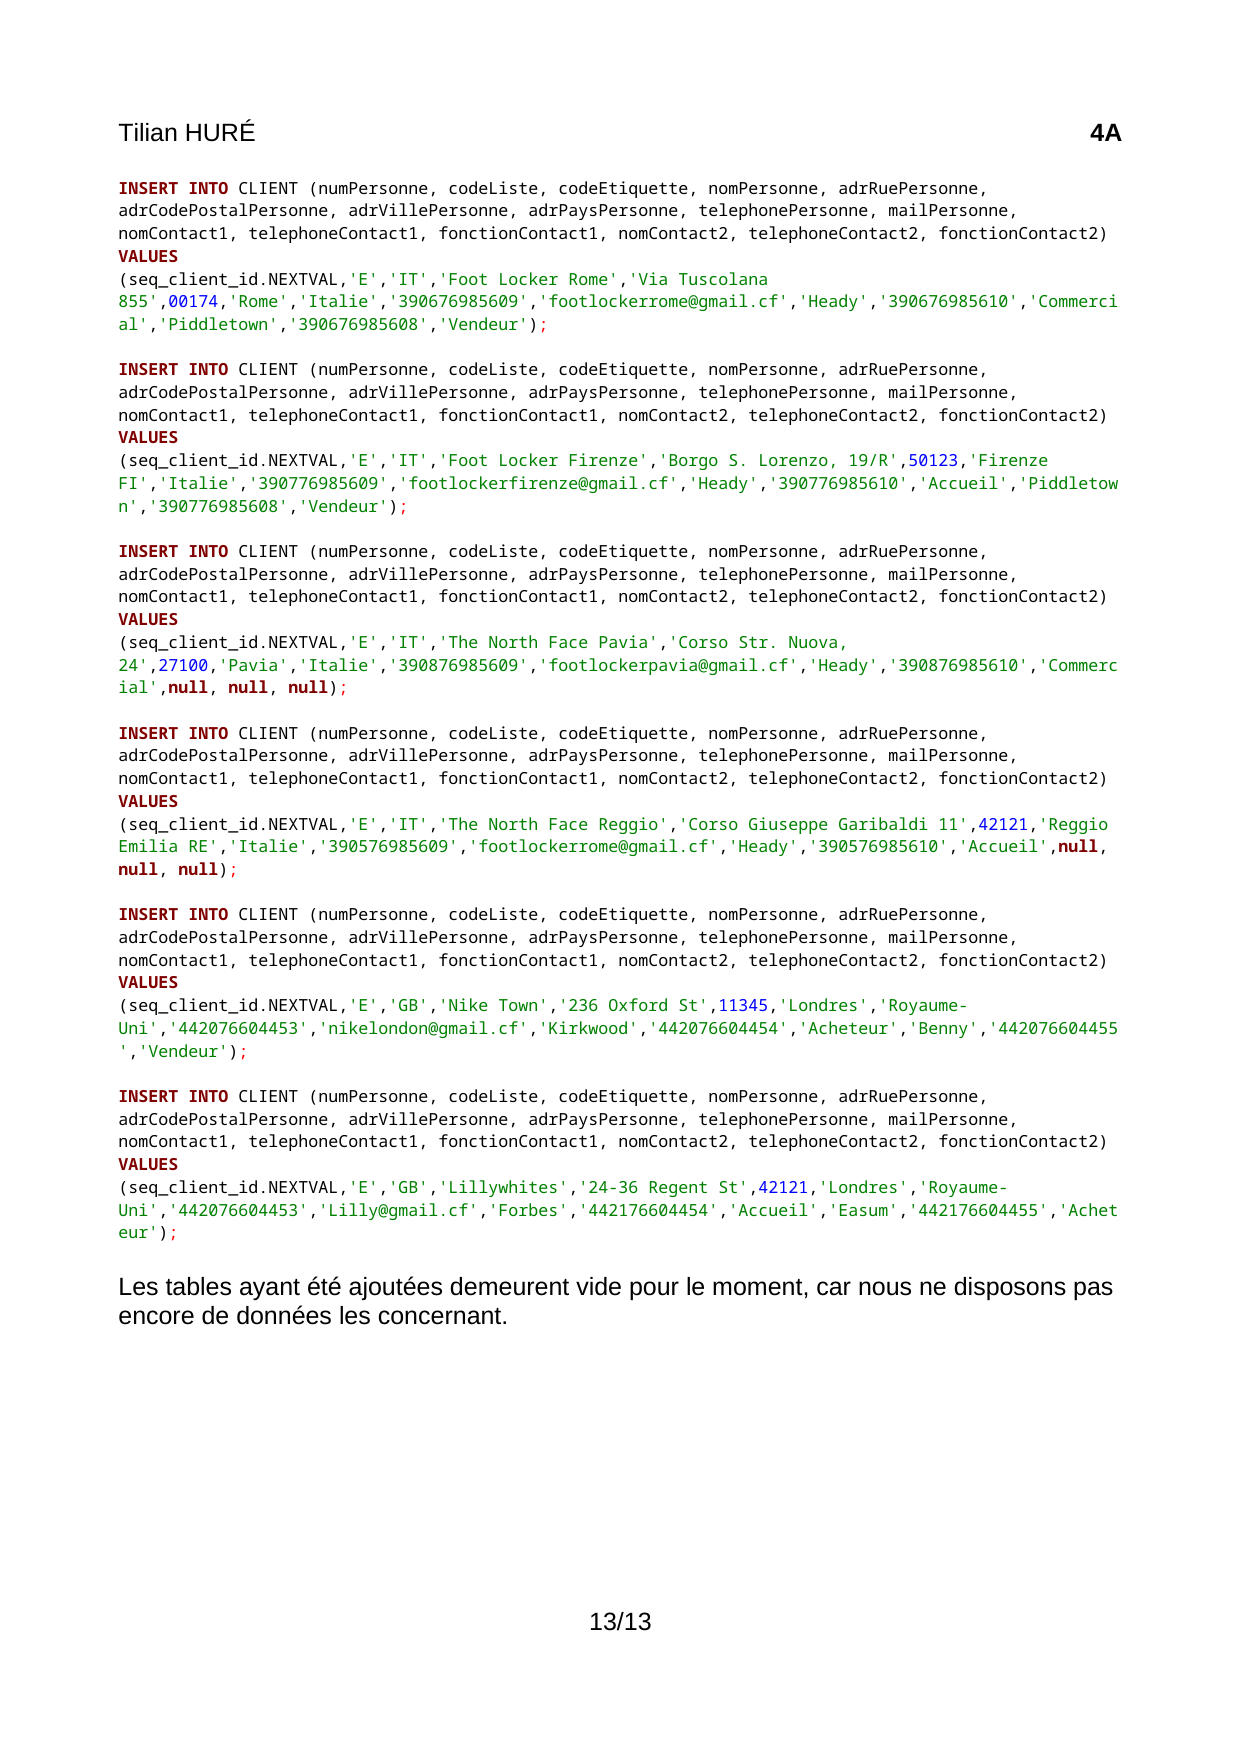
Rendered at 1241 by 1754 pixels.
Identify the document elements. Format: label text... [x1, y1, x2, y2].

text INSERT INTO CLIENT (numPersonne, codeListe, codeEtiquette, nomPersonne, adrRuePersonne, adrCodePostalPersonne, adrVillePersonne, adrPaysPersonne, telephonePersonne, mailPersonne, nomContact1, telephoneContact1, fonctionContact1, nomContact2, telephoneContact2, fonctionContact2) VALUES [118, 176, 1122, 267]
text INSERT INTO CLIENT (numPersonne, codeListe, codeEtiquette, nomPersonne, adrRuePersonne, adrCodePostalPersonne, adrVillePersonne, adrPaysPersonne, telephonePersonne, mailPersonne, nomContact1, telephoneContact1, fonctionContact1, nomContact2, telephoneContact2, fonctionContact2) VALUES [118, 358, 1122, 449]
text INSERT INTO CLIENT (numPersonne, codeListe, codeEtiquette, nomPersonne, adrRuePersonne, adrCodePostalPersonne, adrVillePersonne, adrPaysPersonne, telephonePersonne, mailPersonne, nomContact1, telephoneContact1, fonctionContact1, nomContact2, telephoneContact2, fonctionContact2) VALUES [118, 1085, 1122, 1176]
text (seq_client_id.NEXTVAL,'E','IT','Foot Locker Rome','Via Tuscolana 855',00174,'Rome','Italie','390676985609','footlockerrome@gmail.cf','Heady','390676985610','Commercial','Piddletown','390676985608','Vendeur'); [118, 267, 1122, 335]
text INSERT INTO CLIENT (numPersonne, codeListe, codeEtiquette, nomPersonne, adrRuePersonne, adrCodePostalPersonne, adrVillePersonne, adrPaysPersonne, telephonePersonne, mailPersonne, nomContact1, telephoneContact1, fonctionContact1, nomContact2, telephoneContact2, fonctionContact2) VALUES [118, 903, 1122, 994]
text (seq_client_id.NEXTVAL,'E','IT','Foot Locker Firenze','Borgo S. Lorenzo, 19/R',50123,'Firenze FI','Italie','390776985609','footlockerfirenze@gmail.cf','Heady','390776985610','Accueil','Piddletown','390776985608','Vendeur'); [118, 449, 1122, 517]
text (seq_client_id.NEXTVAL,'E','IT','The North Face Pavia','Corso Str. Nuova, 24',27100,'Pavia','Italie','390876985609','footlockerpavia@gmail.cf','Heady','390876985610','Commercial',null, null, null); [118, 631, 1122, 699]
text (seq_client_id.NEXTVAL,'E','IT','The North Face Reggio','Corso Giuseppe Garibaldi 11',42121,'Reggio Emilia RE','Italie','390576985609','footlockerrome@gmail.cf','Heady','390576985610','Accueil',null, null, null); [118, 812, 1122, 880]
text (seq_client_id.NEXTVAL,'E','GB','Lillywhites','24-36 Regent St',42121,'Londres','Royaume-Uni','442076604453','Lilly@gmail.cf','Forbes','442176604454','Accueil','Easum','442176604455','Acheteur'); [118, 1176, 1122, 1244]
text INSERT INTO CLIENT (numPersonne, codeListe, codeEtiquette, nomPersonne, adrRuePersonne, adrCodePostalPersonne, adrVillePersonne, adrPaysPersonne, telephonePersonne, mailPersonne, nomContact1, telephoneContact1, fonctionContact1, nomContact2, telephoneContact2, fonctionContact2) VALUES [118, 721, 1122, 812]
text INSERT INTO CLIENT (numPersonne, codeListe, codeEtiquette, nomPersonne, adrRuePersonne, adrCodePostalPersonne, adrVillePersonne, adrPaysPersonne, telephonePersonne, mailPersonne, nomContact1, telephoneContact1, fonctionContact1, nomContact2, telephoneContact2, fonctionContact2) VALUES [118, 540, 1122, 631]
text (seq_client_id.NEXTVAL,'E','GB','Nike Town','236 Oxford St',11345,'Londres','Royaume-Uni','442076604453','nikelondon@gmail.cf','Kirkwood','442076604454','Acheteur','Benny','442076604455','Vendeur'); [118, 994, 1122, 1062]
text Les tables ayant été ajoutées demeurent vide pour le moment, car nous ne disposons pas encore de données les concernant. [118, 1272, 1122, 1330]
